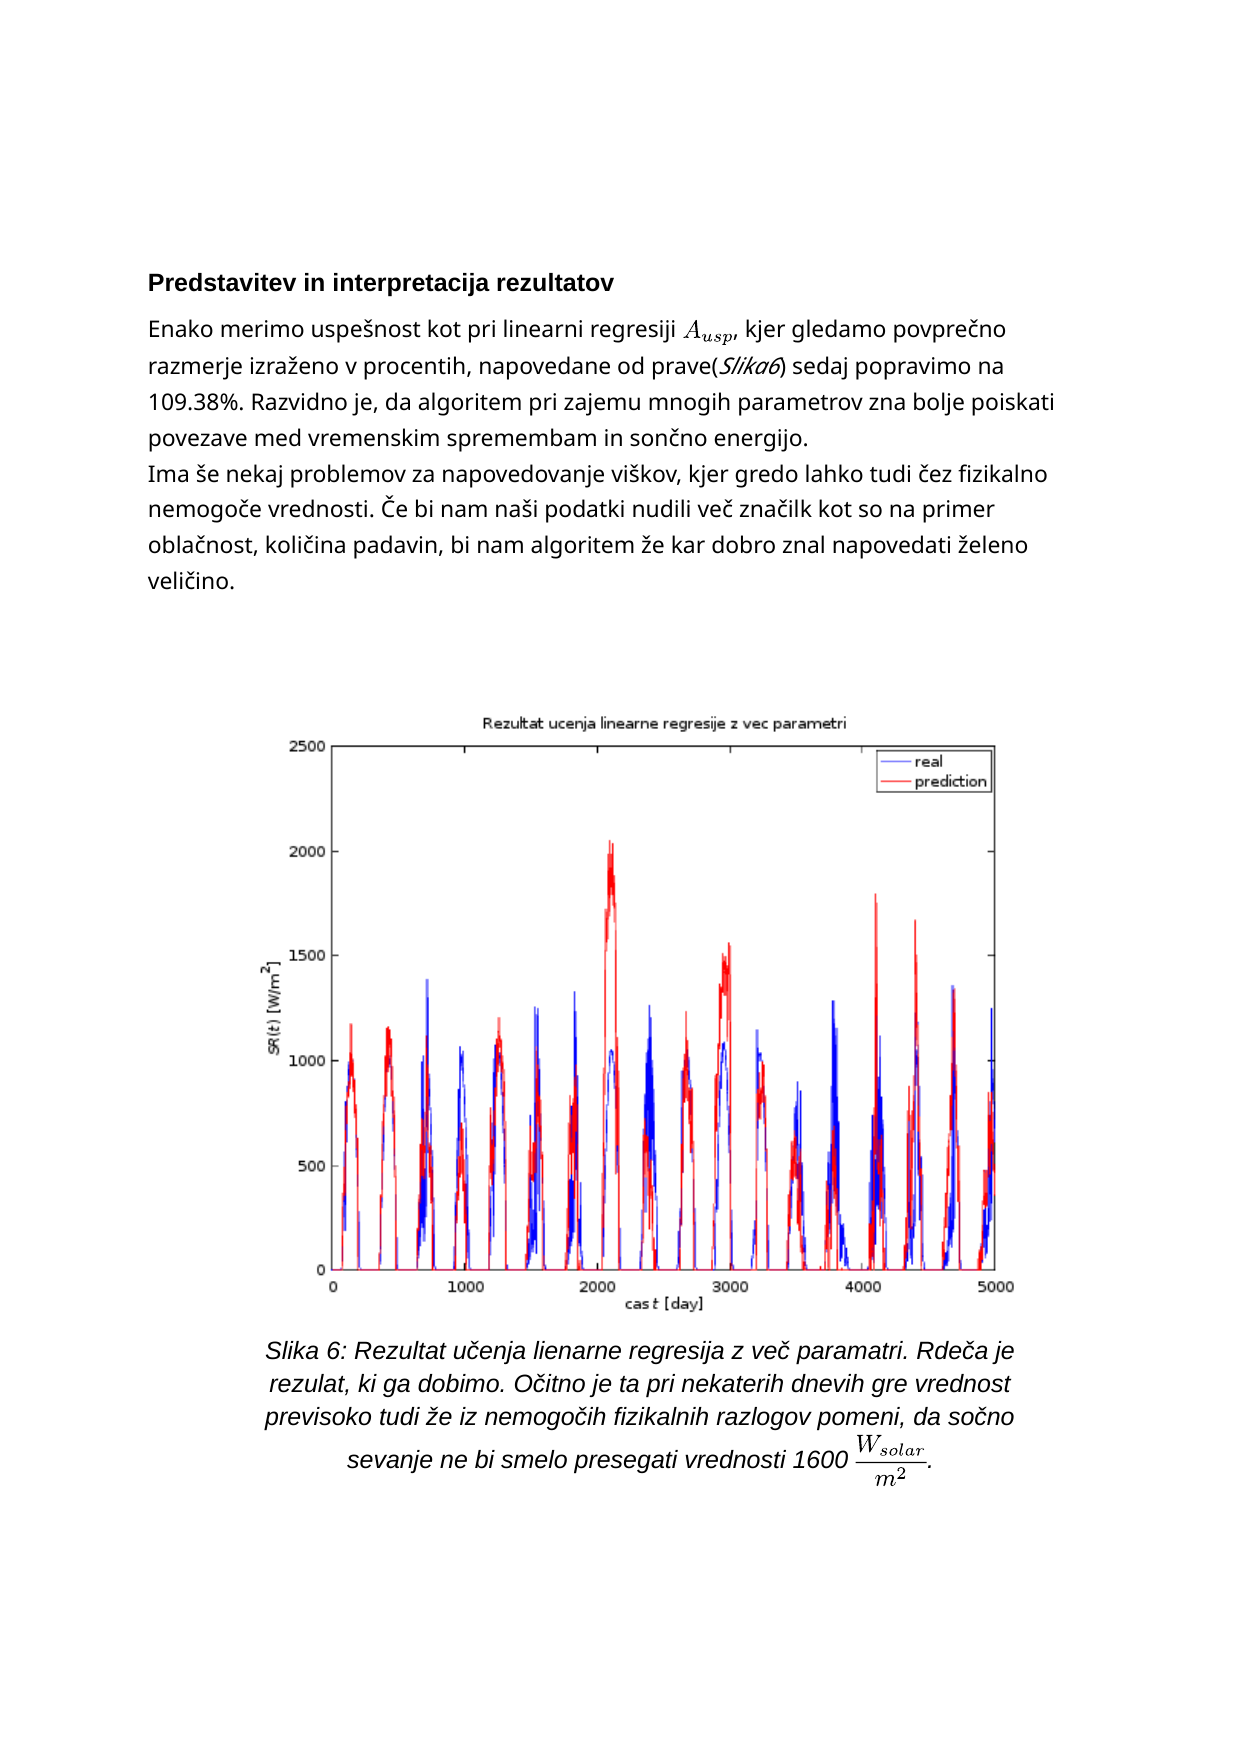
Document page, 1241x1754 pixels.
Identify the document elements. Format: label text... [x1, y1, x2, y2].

text Enako merimo uspešnost kot pri linearni regresiji , kjer gledamo povprečno razmerje izraženo v procentih, napovedane od prave(Slika6) sedaj popravimo na 109.38%. Razvidno je, da algoritem pri zajemu mnogih parametrov zna bolje poiskati povezave med vremenskim spremembam in sončno energijo. Ima še nekaj problemov za napovedovanje viškov, kjer gredo lahko tudi čez fizikalno nemogoče vrednosti. Če bi nam naši podatki nudili več značilk kot so na primer oblačnost, količina padavin, bi nam algoritem že kar dobro znal napovedati želeno veličino. [148, 313, 1093, 597]
subtitle Predstavitev in interpretacija rezultatov [148, 268, 1093, 296]
picture [235, 709, 1046, 1332]
text Slika 6: Rezultat učenja lienarne regresija z več paramatri. Rdeča je rezulat, ki ga dobimo. Očitno je ta pri nekaterih dnevih gre vrednost previsoko tudi že iz nemogočih fizikalnih razlogov pomeni, da sočno sevanje ne bi smelo presegati vrednosti 1600 . [235, 1332, 1045, 1486]
